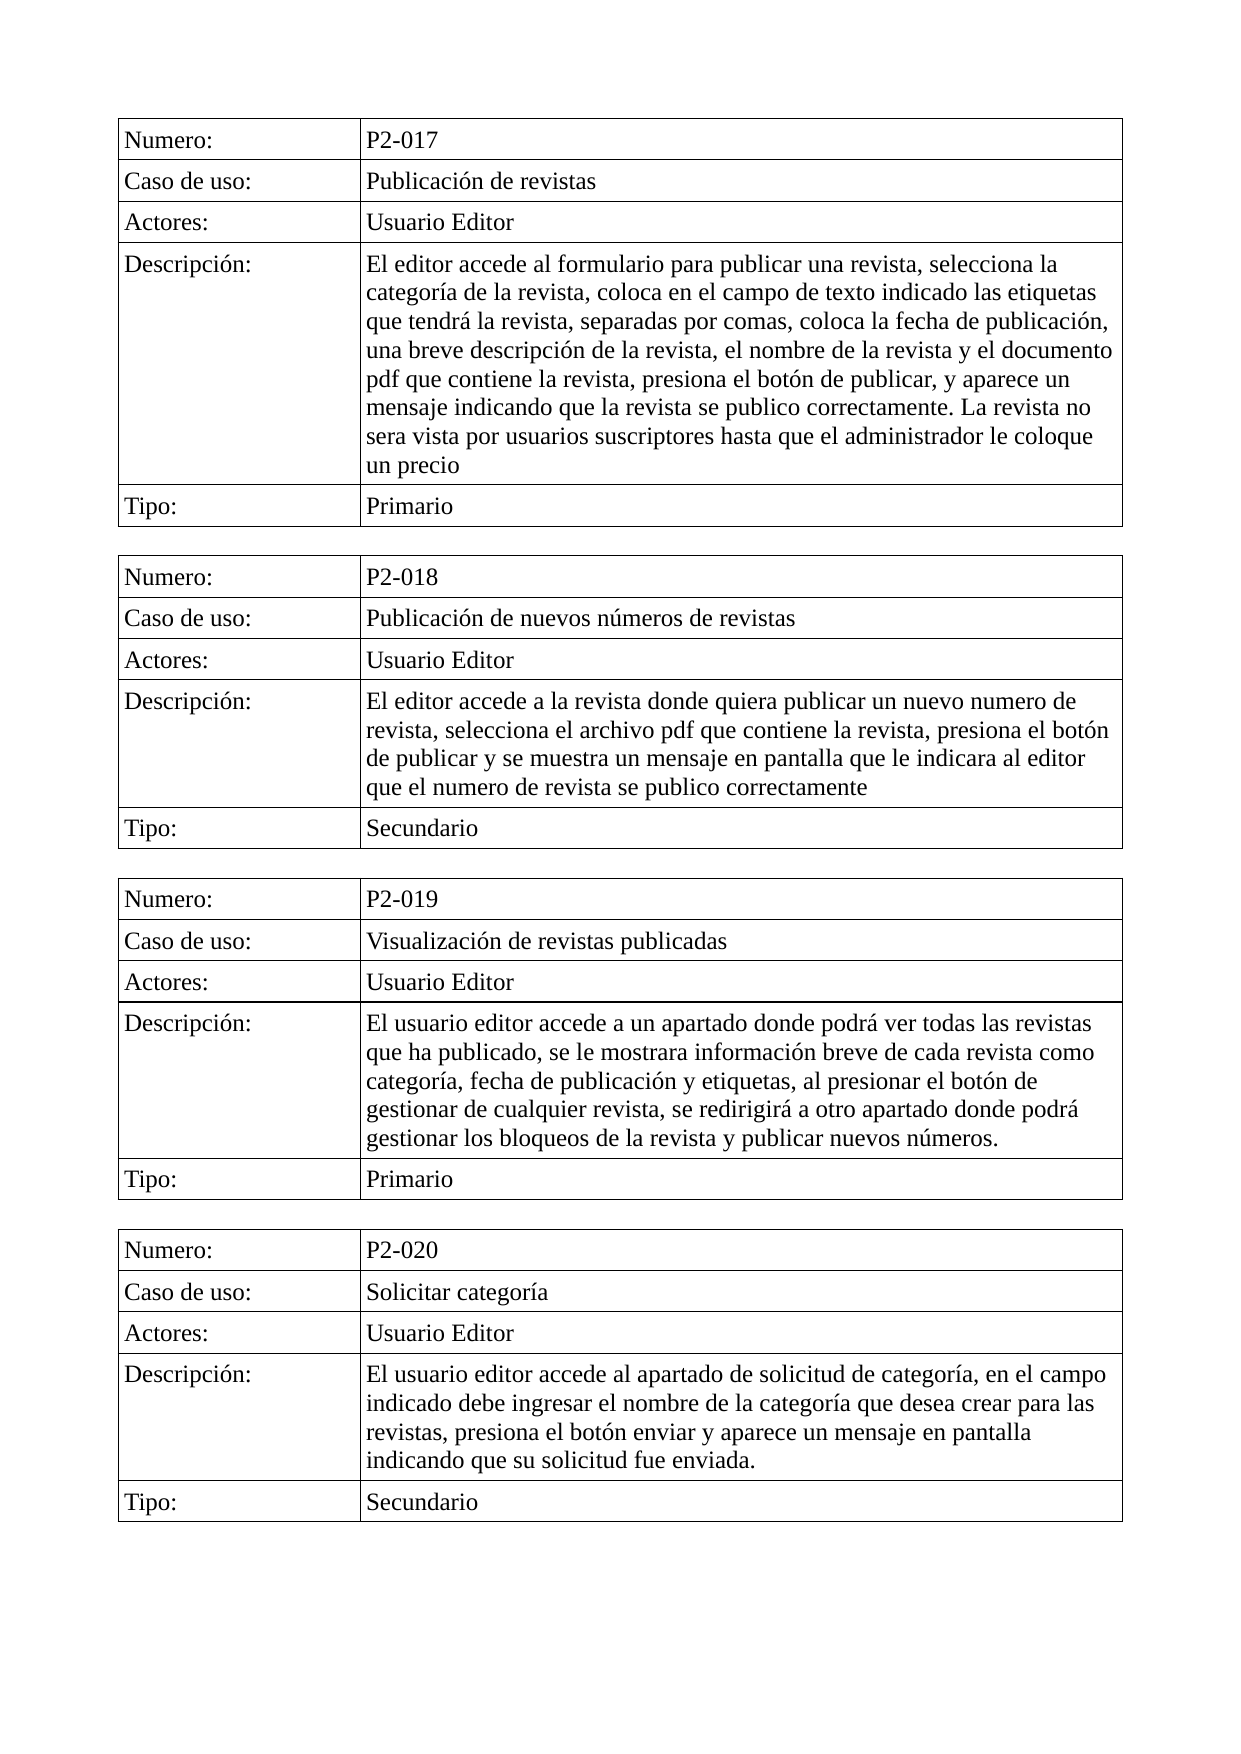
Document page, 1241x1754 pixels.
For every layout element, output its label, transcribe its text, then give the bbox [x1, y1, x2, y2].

table_header Numero: [119, 556, 360, 597]
table_cell Usuario Editor [361, 1312, 1122, 1352]
table_cell El usuario editor accede a un apartado donde podrá ver todas las revistas que ha publicado, se le mostrara información breve de cada revista como categoría, fecha de publicación y etiquetas, al presionar el botón de gestionar de cualquier revista, se redirigirá a otro apartado donde podrá gestionar los bloqueos de la revista y publicar nuevos números. [361, 1003, 1122, 1158]
table_cell Tipo: [119, 808, 360, 848]
table_cell Solicitar categoría [361, 1271, 1122, 1311]
table_cell Actores: [119, 961, 360, 1001]
table_cell Usuario Editor [361, 961, 1122, 1001]
table_cell Visualización de revistas publicadas [361, 920, 1122, 960]
table_cell Actores: [119, 639, 360, 679]
table_cell Tipo: [119, 485, 360, 526]
table_header Numero: [119, 119, 360, 159]
table_cell Descripción: [119, 243, 360, 484]
table_cell Tipo: [119, 1159, 360, 1199]
table_cell Descripción: [119, 1003, 360, 1158]
table_cell Secundario [361, 1481, 1122, 1521]
table_cell Usuario Editor [361, 202, 1122, 242]
table_header P2-018 [361, 556, 1122, 597]
table_header P2-017 [361, 119, 1122, 159]
table_cell Publicación de nuevos números de revistas [361, 598, 1122, 638]
table_header P2-019 [361, 879, 1122, 919]
table_cell Descripción: [119, 1354, 360, 1480]
table_header Numero: [119, 879, 360, 919]
table_cell Descripción: [119, 680, 360, 807]
table_cell Caso de uso: [119, 920, 360, 960]
table_cell El editor accede al formulario para publicar una revista, selecciona la categoría de la revista, coloca en el campo de texto indicado las etiquetas que tendrá la revista, separadas por comas, coloca la fecha de publicación, una breve descripción de la revista, el nombre de la revista y el documento pdf que contiene la revista, presiona el botón de publicar, y aparece un mensaje indicando que la revista se publico correctamente. La revista no sera vista por usuarios suscriptores hasta que el administrador le coloque un precio [361, 243, 1122, 484]
table_cell Actores: [119, 1312, 360, 1352]
table_cell Caso de uso: [119, 598, 360, 638]
table_cell Publicación de revistas [361, 160, 1122, 201]
table_cell Primario [361, 485, 1122, 526]
table_cell Caso de uso: [119, 160, 360, 201]
table_cell Primario [361, 1159, 1122, 1199]
table_cell Actores: [119, 202, 360, 242]
table_header Numero: [119, 1230, 360, 1270]
table_cell El editor accede a la revista donde quiera publicar un nuevo numero de revista, selecciona el archivo pdf que contiene la revista, presiona el botón de publicar y se muestra un mensaje en pantalla que le indicara al editor que el numero de revista se publico correctamente [361, 680, 1122, 807]
table_header P2-020 [361, 1230, 1122, 1270]
table_cell El usuario editor accede al apartado de solicitud de categoría, en el campo indicado debe ingresar el nombre de la categoría que desea crear para las revistas, presiona el botón enviar y aparece un mensaje en pantalla indicando que su solicitud fue enviada. [361, 1354, 1122, 1480]
table_cell Usuario Editor [361, 639, 1122, 679]
table_cell Caso de uso: [119, 1271, 360, 1311]
table_cell Secundario [361, 808, 1122, 848]
table_cell Tipo: [119, 1481, 360, 1521]
